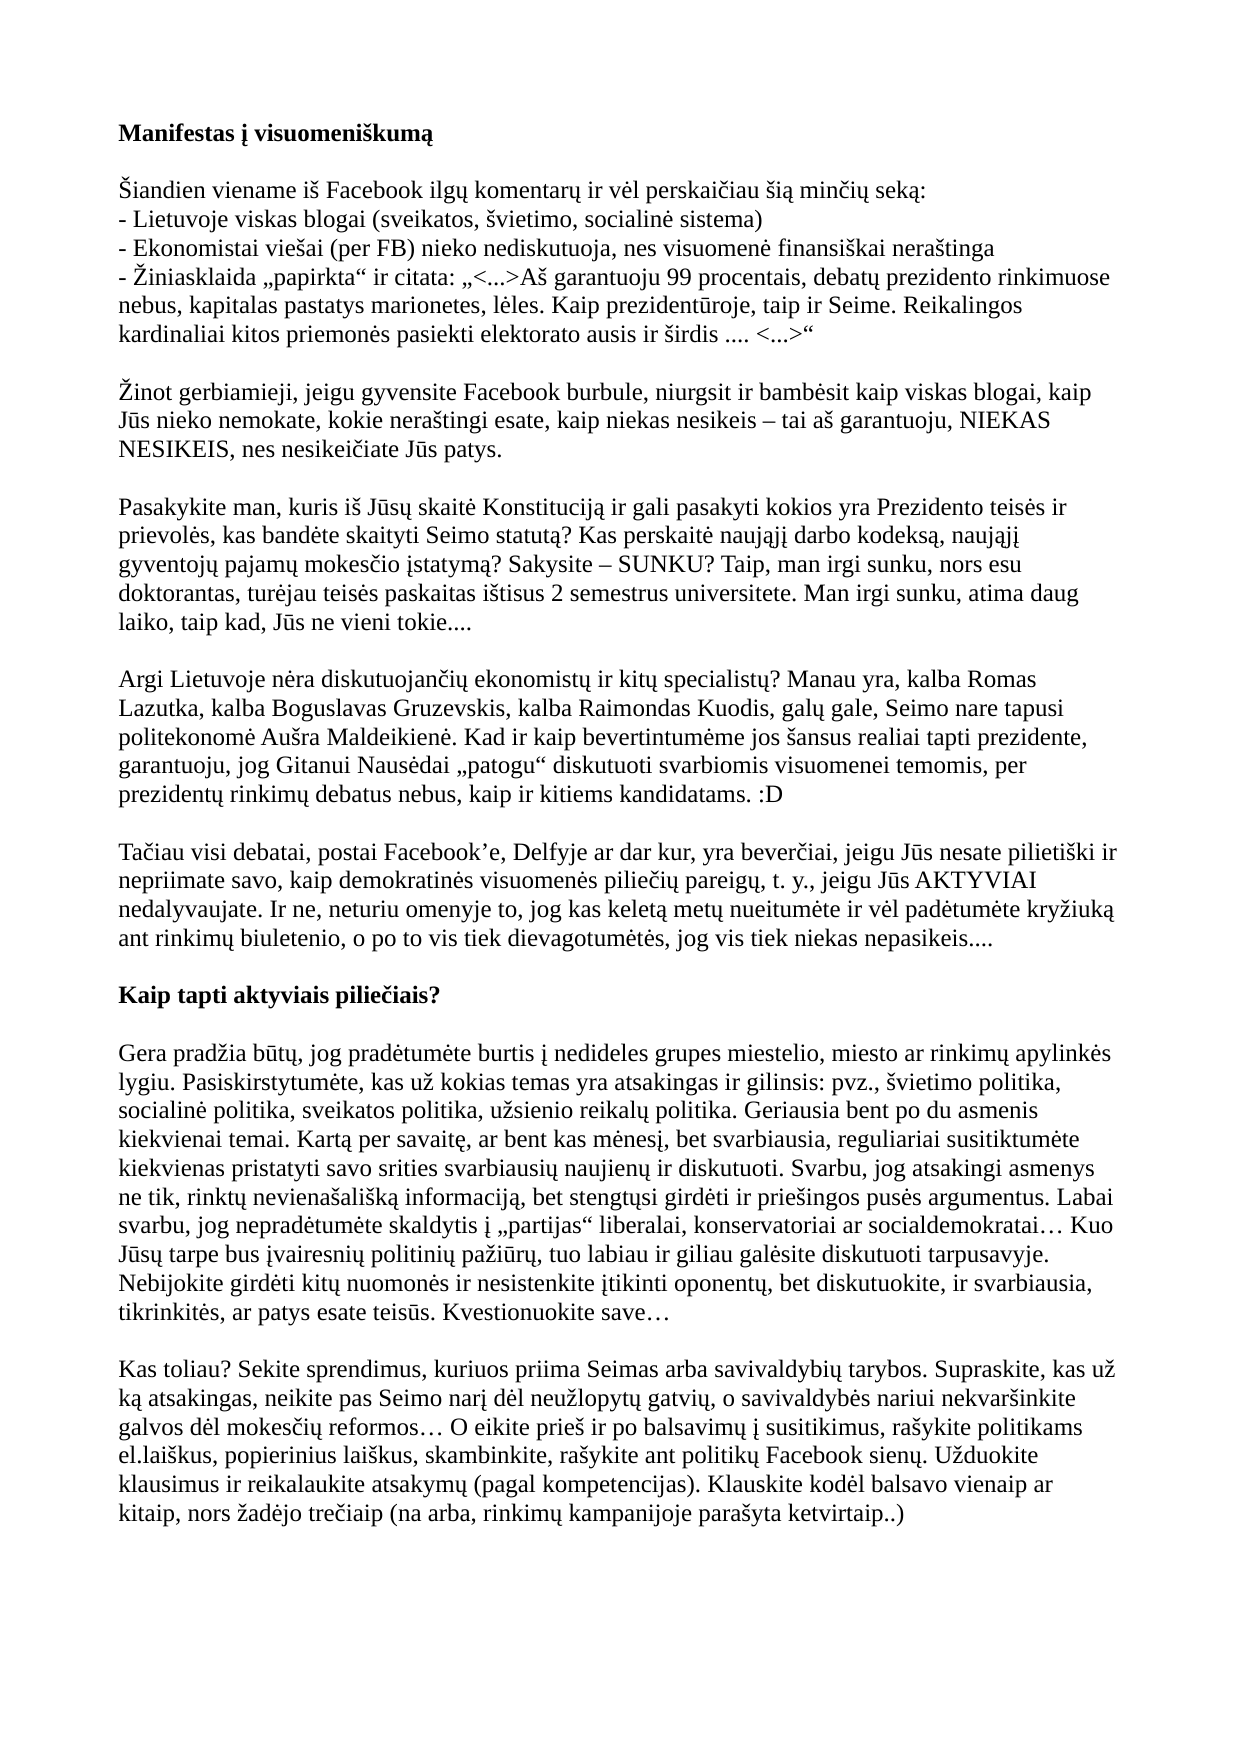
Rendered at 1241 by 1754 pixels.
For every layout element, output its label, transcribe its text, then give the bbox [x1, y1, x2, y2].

text Tačiau visi debatai, postai Facebook’e, Delfyje ar dar kur, yra beverčiai, jeigu Jūs nesate pilietiški ir nepriimate savo, kaip demokratinės visuomenės piliečių pareigų, t. y., jeigu Jūs AKTYVIAI nedalyvaujate. Ir ne, neturiu omenyje to, jog kas keletą metų nueitumėte ir vėl padėtumėte kryžiuką ant rinkimų biuletenio, o po to vis tiek dievagotumėtės, jog vis tiek niekas nepasikeis.... [118, 837, 1122, 952]
text Gera pradžia būtų, jog pradėtumėte burtis į nedideles grupes miestelio, miesto ar rinkimų apylinkės lygiu. Pasiskirstytumėte, kas už kokias temas yra atsakingas ir gilinsis: pvz., švietimo politika, socialinė politika, sveikatos politika, užsienio reikalų politika. Geriausia bent po du asmenis kiekvienai temai. Kartą per savaitę, ar bent kas mėnesį, bet svarbiausia, reguliariai susitiktumėte kiekvienas pristatyti savo srities svarbiausių naujienų ir diskutuoti. Svarbu, jog atsakingi asmenys ne tik, rinktų nevienašališką informaciją, bet stengtųsi girdėti ir priešingos pusės argumentus. Labai svarbu, jog nepradėtumėte skaldytis į „partijas“ liberalai, konservatoriai ar socialdemokratai… Kuo Jūsų tarpe bus įvairesnių politinių pažiūrų, tuo labiau ir giliau galėsite diskutuoti tarpusavyje. Nebijokite girdėti kitų nuomonės ir nesistenkite įtikinti oponentų, bet diskutuokite, ir svarbiausia, tikrinkitės, ar patys esate teisūs. Kvestionuokite save… [118, 1038, 1122, 1326]
text - Ekonomistai viešai (per FB) nieko nediskutuoja, nes visuomenė finansiškai neraštinga [118, 233, 1122, 262]
text Šiandien viename iš Facebook ilgų komentarų ir vėl perskaičiau šią minčių seką: [118, 176, 1122, 204]
text Manifestas į visuomeniškumą [118, 118, 1122, 147]
text Kas toliau? Sekite sprendimus, kuriuos priima Seimas arba savivaldybių tarybos. Supraskite, kas už ką atsakingas, neikite pas Seimo narį dėl neužlopytų gatvių, o savivaldybės nariui nekvaršinkite galvos dėl mokesčių reformos… O eikite prieš ir po balsavimų į susitikimus, rašykite politikams el.laiškus, popierinius laiškus, skambinkite, rašykite ant politikų Facebook sienų. Užduokite klausimus ir reikalaukite atsakymų (pagal kompetencijas). Klauskite kodėl balsavo vienaip ar kitaip, nors žadėjo trečiaip (na arba, rinkimų kampanijoje parašyta ketvirtaip..) [118, 1354, 1122, 1527]
text Kaip tapti aktyviais piliečiais? [118, 981, 1122, 1038]
text Argi Lietuvoje nėra diskutuojančių ekonomistų ir kitų specialistų? Manau yra, kalba Romas Lazutka, kalba Boguslavas Gruzevskis, kalba Raimondas Kuodis, galų gale, Seimo nare tapusi politekonomė Aušra Maldeikienė. Kad ir kaip bevertintumėme jos šansus realiai tapti prezidente, garantuoju, jog Gitanui Nausėdai „patogu“ diskutuoti svarbiomis visuomenei temomis, per prezidentų rinkimų debatus nebus, kaip ir kitiems kandidatams. :D [118, 664, 1122, 808]
text - Žiniasklaida „papirkta“ ir citata: „<...>Aš garantuoju 99 procentais, debatų prezidento rinkimuose nebus, kapitalas pastatys marionetes, lėles. Kaip prezidentūroje, taip ir Seime. Reikalingos kardinaliai kitos priemonės pasiekti elektorato ausis ir širdis .... <...>“ [118, 262, 1122, 348]
text - Lietuvoje viskas blogai (sveikatos, švietimo, socialinė sistema) [118, 204, 1122, 233]
text Žinot gerbiamieji, jeigu gyvensite Facebook burbule, niurgsit ir bambėsit kaip viskas blogai, kaip Jūs nieko nemokate, kokie neraštingi esate, kaip niekas nesikeis – tai aš garantuoju, NIEKAS NESIKEIS, nes nesikeičiate Jūs patys. [118, 377, 1122, 463]
text Pasakykite man, kuris iš Jūsų skaitė Konstituciją ir gali pasakyti kokios yra Prezidento teisės ir prievolės, kas bandėte skaityti Seimo statutą? Kas perskaitė naująjį darbo kodeksą, naująjį gyventojų pajamų mokesčio įstatymą? Sakysite – SUNKU? Taip, man irgi sunku, nors esu doktorantas, turėjau teisės paskaitas ištisus 2 semestrus universitete. Man irgi sunku, atima daug laiko, taip kad, Jūs ne vieni tokie.... [118, 492, 1122, 636]
